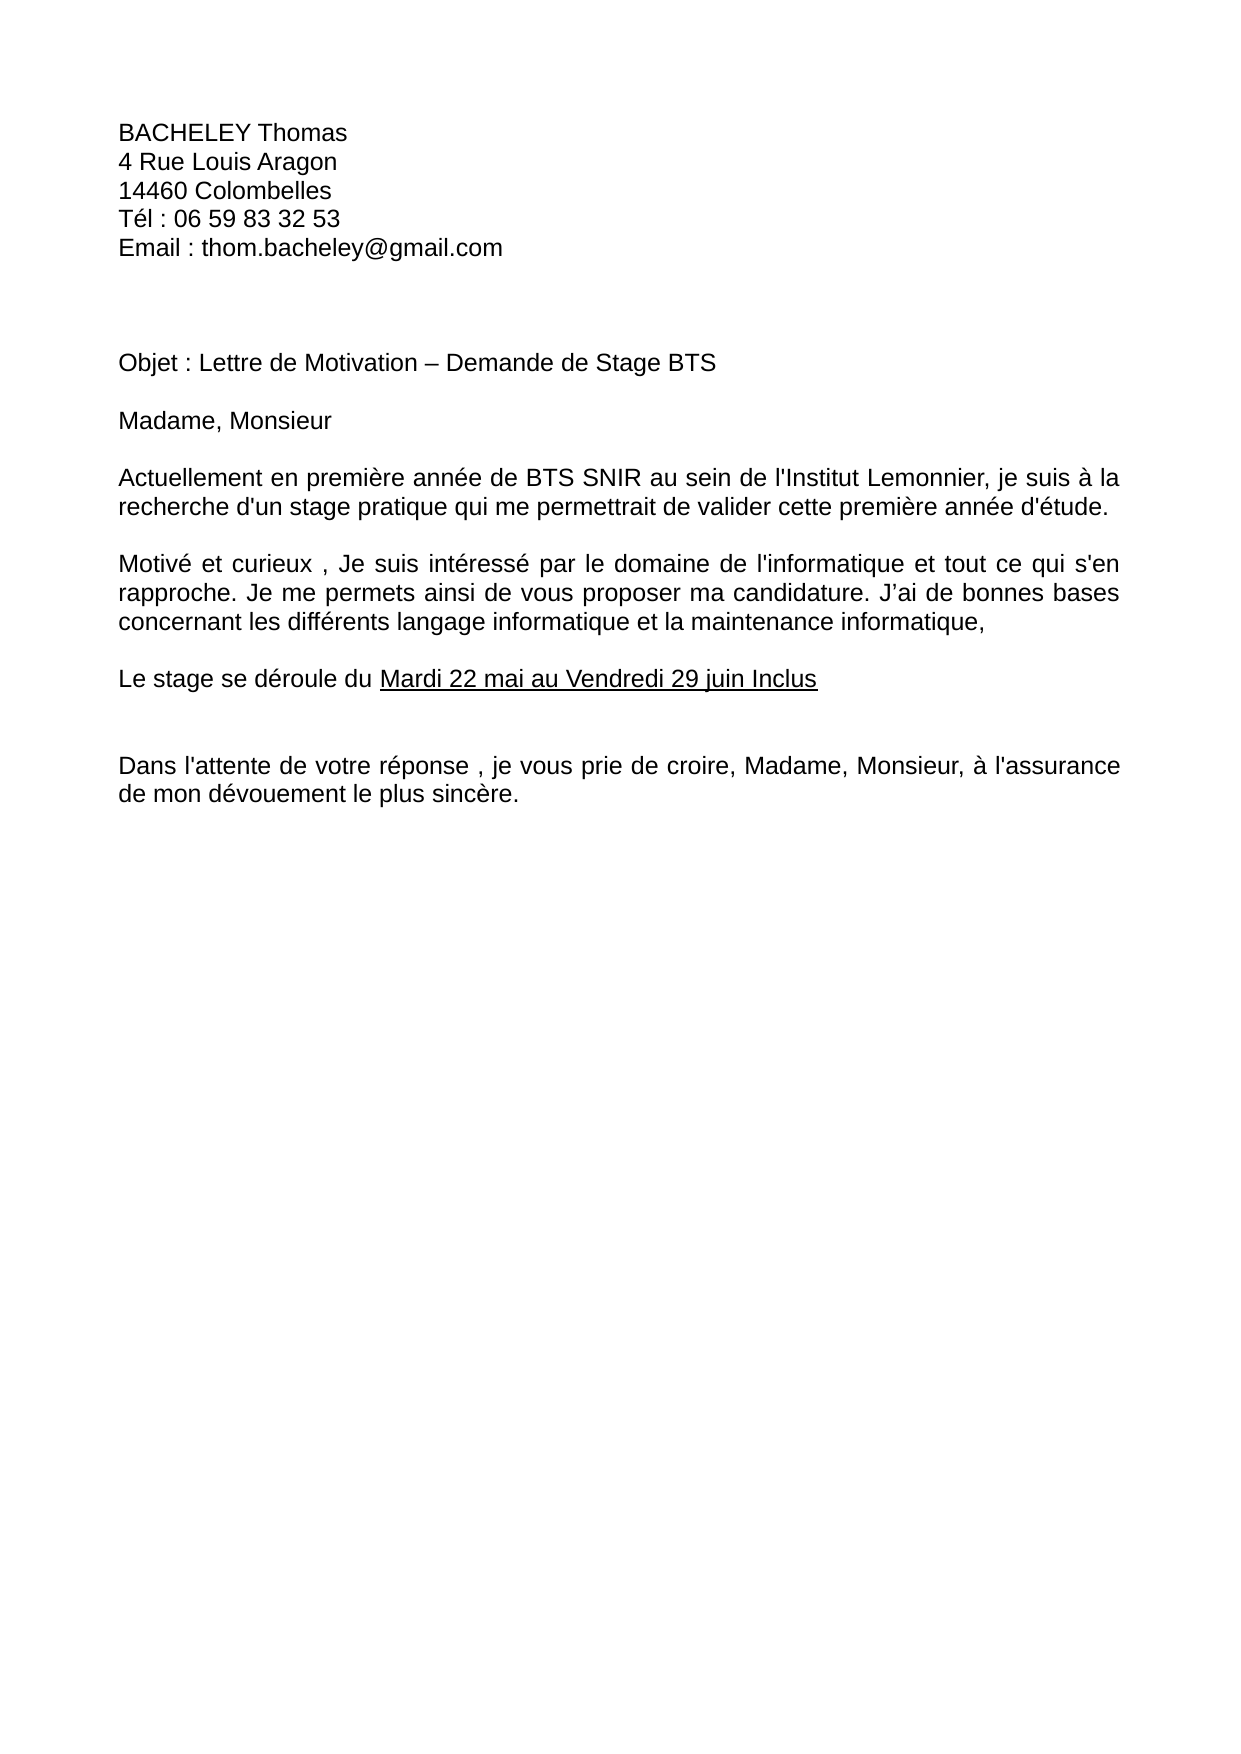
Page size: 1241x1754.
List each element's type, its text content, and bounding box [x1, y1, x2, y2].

text Actuellement en première année de BTS SNIR au sein de l'Institut Lemonnier, je suis à la recherche d'un stage pratique qui me permettrait de valider cette première année d'étude. [118, 463, 1122, 521]
text Le stage se déroule du Mardi 22 mai au Vendredi 29 juin Inclus [118, 664, 1122, 693]
text 14460 Colombelles [118, 176, 1122, 204]
text BACHELEY Thomas [118, 118, 1122, 147]
text Tél : 06 59 83 32 53 [118, 204, 1122, 233]
text Motivé et curieux , Je suis intéressé par le domaine de l'informatique et tout ce qui s'en rapproche. Je me permets ainsi de vous proposer ma candidature. J’ai de bonnes bases concernant les différents langage informatique et la maintenance informatique, [118, 549, 1122, 636]
text Madame, Monsieur [118, 406, 1122, 434]
text Dans l'attente de votre réponse , je vous prie de croire, Madame, Monsieur, à l'assurance de mon dévouement le plus sincère. [118, 751, 1122, 808]
text 4 Rue Louis Aragon [118, 147, 1122, 176]
text Email : thom.bacheley@gmail.com [118, 233, 1122, 262]
text Objet : Lettre de Motivation – Demande de Stage BTS [118, 348, 1122, 377]
